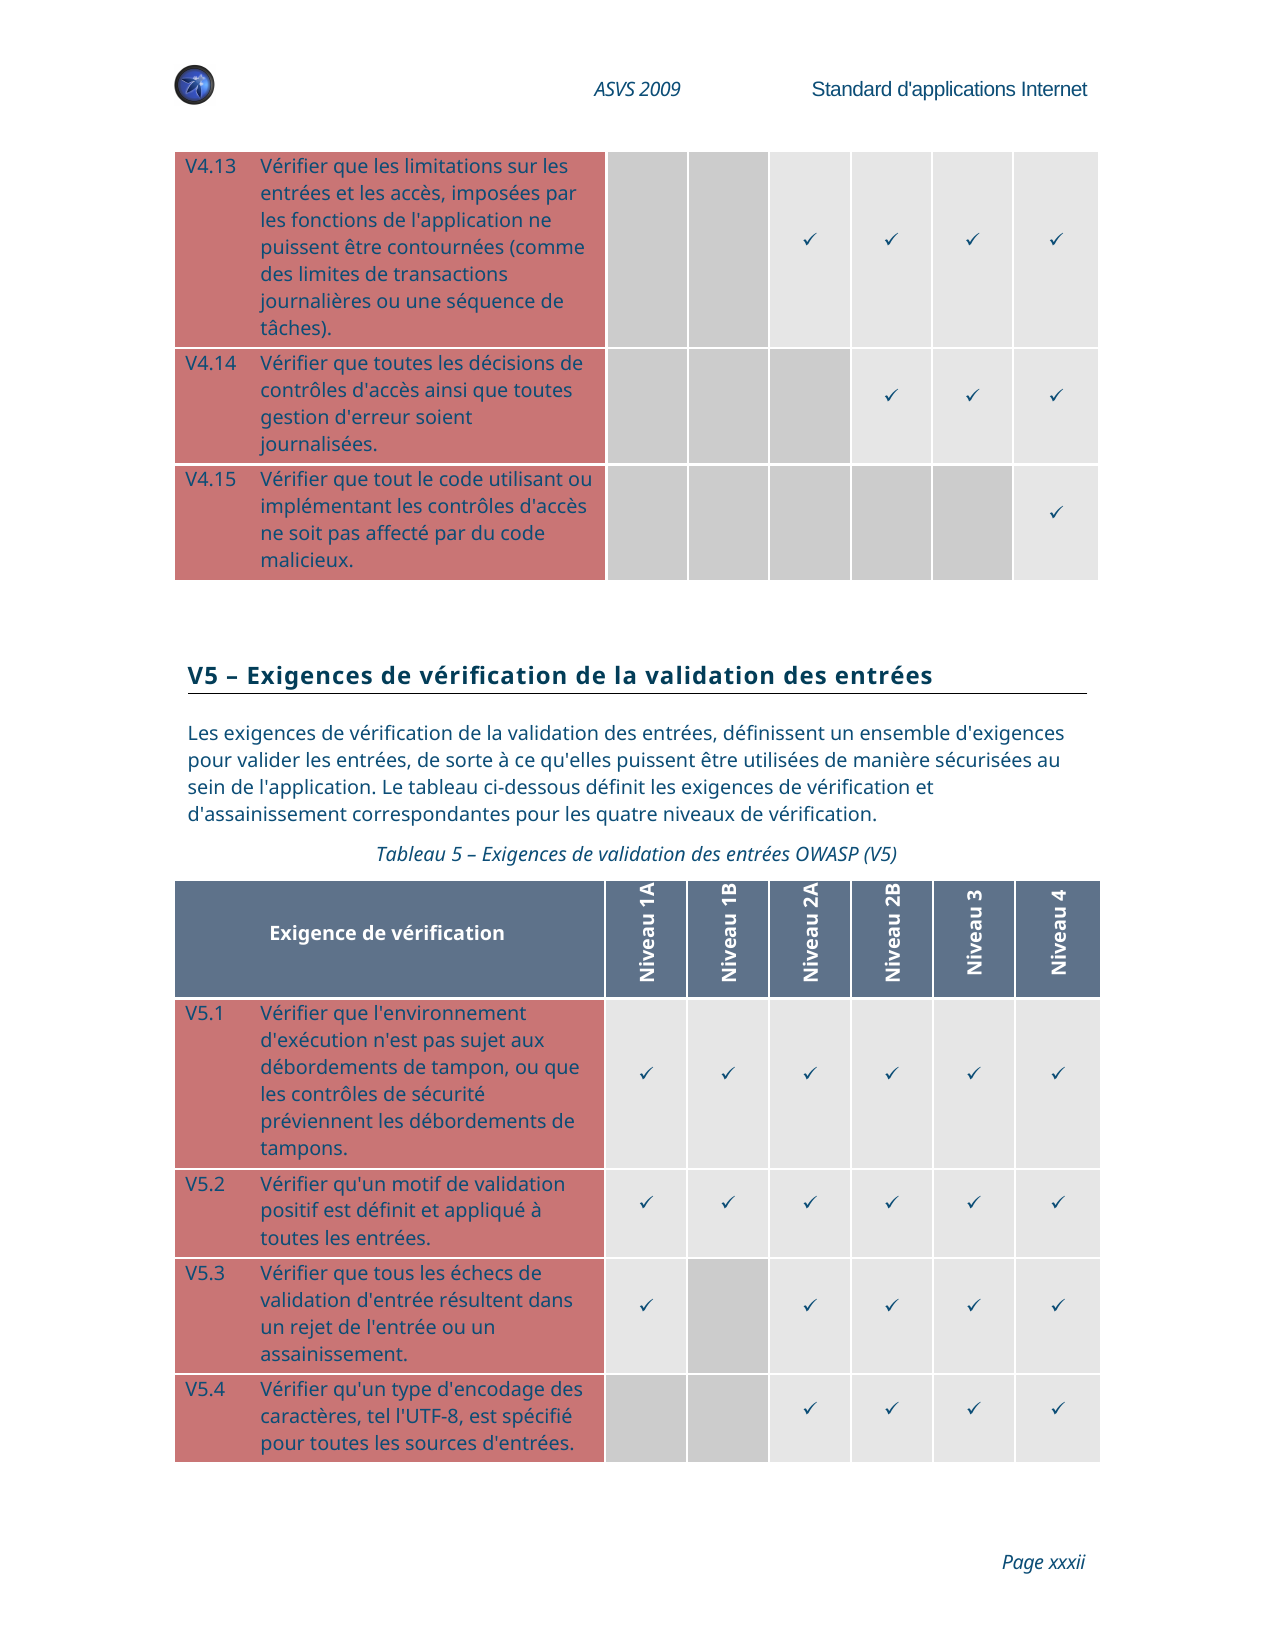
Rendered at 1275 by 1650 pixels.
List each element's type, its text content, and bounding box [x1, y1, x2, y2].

table_header Exigence de vérification [175, 881, 604, 997]
table_cell  [770, 1375, 850, 1462]
text Tableau 5 – Exigences de validation des entrées OWASP (V5) [187, 840, 1087, 867]
table_header Niveau 1A [606, 881, 686, 997]
table_cell  [852, 1375, 932, 1462]
table_cell  [1016, 1170, 1100, 1257]
table_cell [770, 466, 850, 580]
table_cell [852, 466, 931, 580]
table_cell [688, 1259, 768, 1373]
table_cell Vérifier que tous les échecs de validation d'entrée résultent dans un rejet de l'entrée ou un assainissement. [175, 1259, 604, 1373]
table_cell Vérifier que toutes les décisions de contrôles d'accès ainsi que toutes gestion d'erreur soient journalisées. [175, 349, 605, 463]
table_header Niveau 2A [770, 881, 850, 997]
table_cell Vérifier qu'un type d'encodage des caractères, tel l'UTF-8, est spécifié pour toutes les sources d'entrées. [175, 1375, 604, 1462]
table_cell  [852, 152, 931, 347]
table_cell  [1016, 1375, 1100, 1462]
table_cell [608, 152, 687, 347]
table_cell  [852, 1259, 932, 1373]
table_cell  [606, 1170, 686, 1257]
table_cell  [1014, 152, 1098, 347]
table_cell  [688, 1000, 768, 1168]
table_cell Vérifier que tout le code utilisant ou implémentant les contrôles d'accès ne soit pas affecté par du code malicieux. [175, 466, 605, 580]
table_cell  [1016, 1000, 1100, 1168]
table_cell [688, 1375, 768, 1462]
table_cell  [933, 152, 1012, 347]
table_cell  [770, 1000, 850, 1168]
table_cell  [770, 1170, 850, 1257]
table_cell  [934, 1000, 1014, 1168]
table_cell  [770, 1259, 850, 1373]
table_cell  [1016, 1259, 1100, 1373]
table_cell [608, 466, 687, 580]
table_cell  [606, 1000, 686, 1168]
picture [173, 64, 216, 106]
subtitle V5 – Exigences de vérification de la validation des entrées [187, 659, 1087, 694]
table_cell Vérifier qu'un motif de validation positif est définit et appliqué à toutes les entrées. [175, 1170, 604, 1257]
table_cell  [852, 1170, 932, 1257]
table_header Niveau 2B [852, 881, 932, 997]
table_header Niveau 3 [934, 881, 1014, 997]
table_cell [606, 1375, 686, 1462]
table_cell [689, 349, 768, 463]
table_cell [933, 466, 1012, 580]
table_cell  [934, 1259, 1014, 1373]
table_cell  [852, 349, 931, 463]
text Les exigences de vérification de la validation des entrées, définissent un ensemble d'exigences pour valider les entrées, de sorte à ce qu'elles puissent être utilisées de manière sécurisées au sein de l'application. Le tableau ci-dessous définit les exigences de vérification et d'assainissement correspondantes pour les quatre niveaux de vérification. [187, 719, 1087, 827]
table_cell [689, 466, 768, 580]
table_cell  [852, 1000, 932, 1168]
table_cell [689, 152, 768, 347]
table_cell  [933, 349, 1012, 463]
table_cell  [1014, 466, 1098, 580]
table_cell Vérifier que les limitations sur les entrées et les accès, imposées par les fonctions de l'application ne puissent être contournées (comme des limites de transactions journalières ou une séquence de tâches). [175, 152, 605, 347]
table_cell  [606, 1259, 686, 1373]
table_cell  [770, 152, 850, 347]
table_cell  [934, 1375, 1014, 1462]
table_cell [608, 349, 687, 463]
table_cell Vérifier que l'environnement d'exécution n'est pas sujet aux débordements de tampon, ou que les contrôles de sécurité préviennent les débordements de tampons. [175, 1000, 604, 1168]
table_cell  [1014, 349, 1098, 463]
table_cell  [934, 1170, 1014, 1257]
table_header Niveau 1B [688, 881, 768, 997]
table_cell  [688, 1170, 768, 1257]
table_header Niveau 4 [1016, 881, 1100, 997]
table_cell [770, 349, 850, 463]
